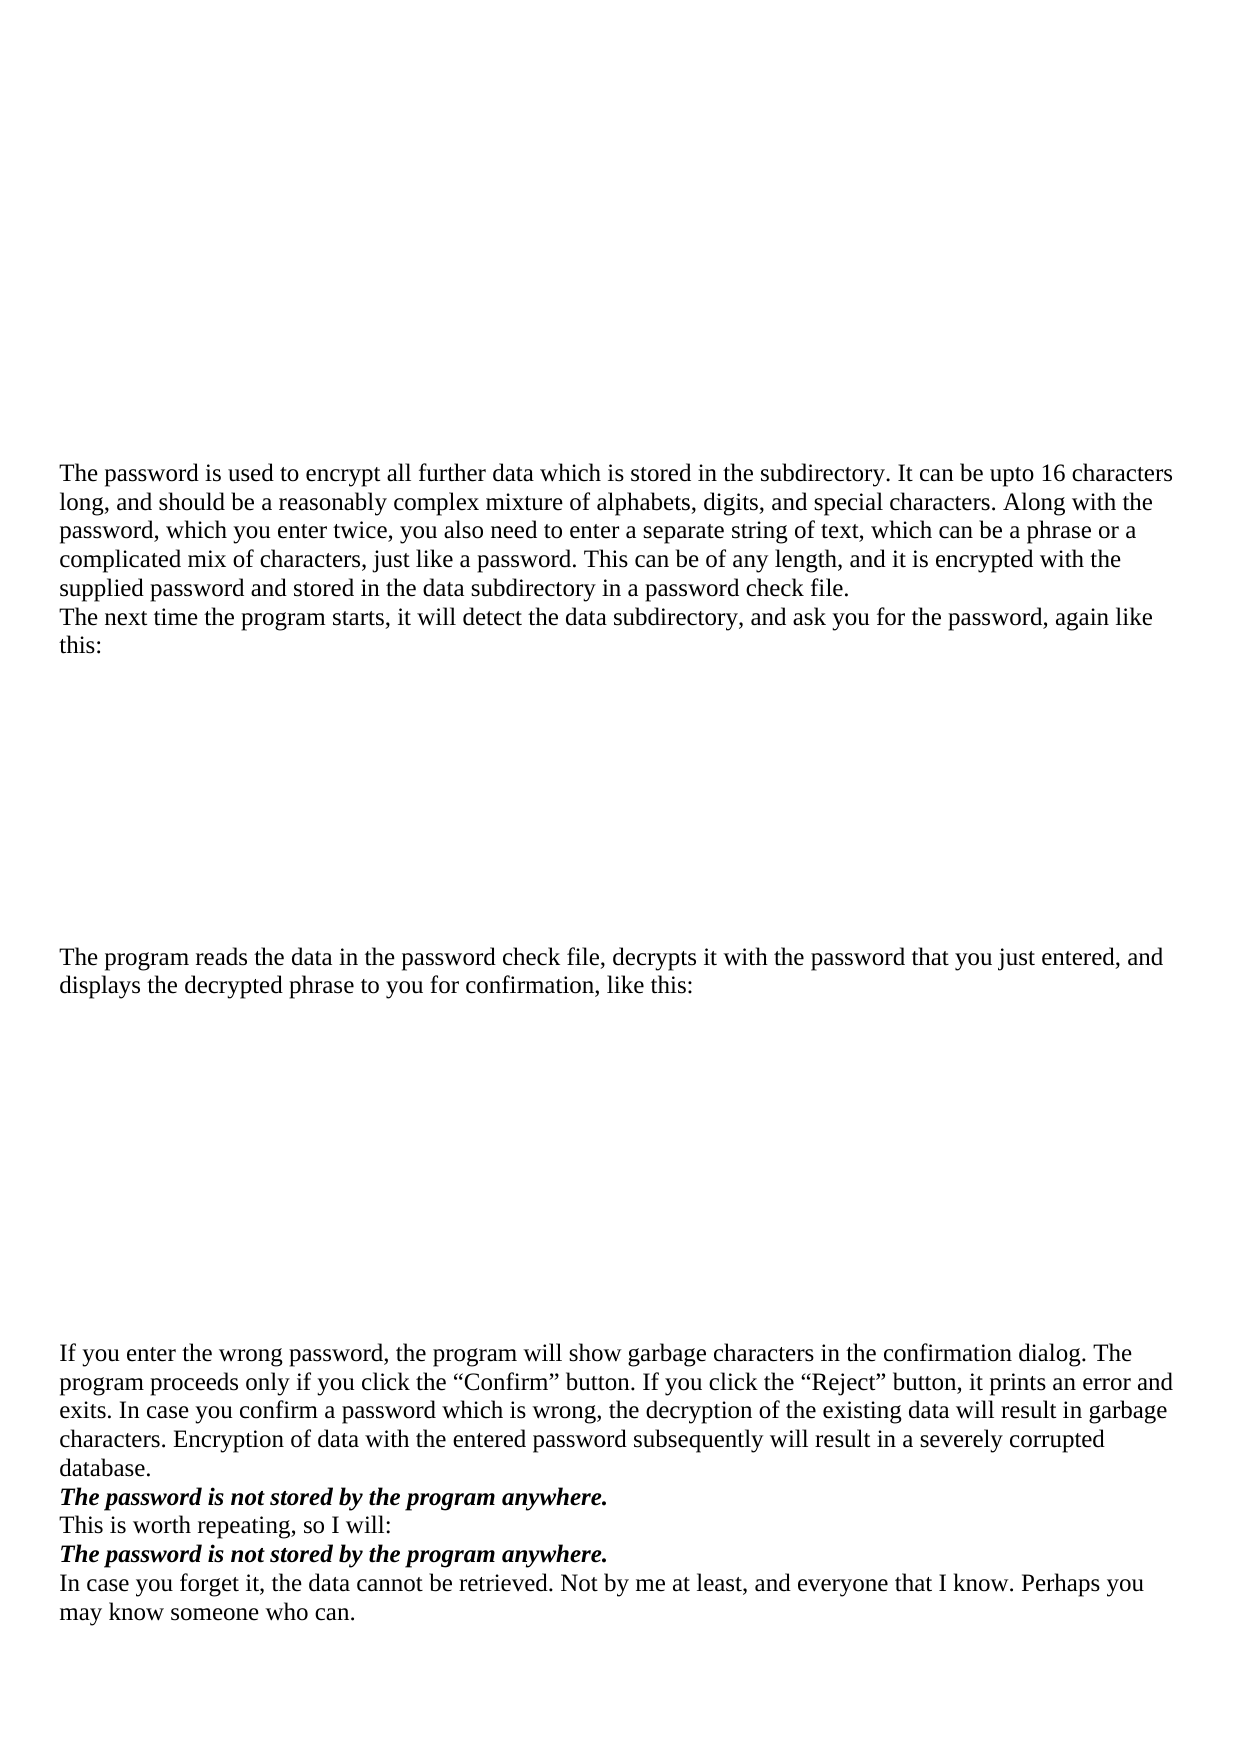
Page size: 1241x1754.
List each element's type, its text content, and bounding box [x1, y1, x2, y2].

text This is worth repeating, so I will: [59, 1511, 1181, 1539]
text The program reads the data in the password check file, decrypts it with the password that you just entered, and displays the decrypted phrase to you for confirmation, like this: [59, 942, 1181, 999]
text The password is not stored by the program anywhere. [59, 1482, 1181, 1511]
text If you enter the wrong password, the program will show garbage characters in the confirmation dialog. The program proceeds only if you click the “Confirm” button. If you click the “Reject” button, it prints an error and exits. In case you confirm a password which is wrong, the decryption of the existing data will result in garbage characters. Encryption of data with the entered password subsequently will result in a severely corrupted database. [59, 1338, 1181, 1482]
text The password is used to encrypt all further data which is stored in the subdirectory. It can be upto 16 characters long, and should be a reasonably complex mixture of alphabets, digits, and special characters. Along with the password, which you enter twice, you also need to enter a separate string of text, which can be a phrase or a complicated mix of characters, just like a password. This can be of any length, and it is encrypted with the supplied password and stored in the data subdirectory in a password check file. [59, 458, 1181, 602]
text The next time the program starts, it will detect the data subdirectory, and ask you for the password, again like this: [59, 602, 1181, 659]
text In case you forget it, the data cannot be retrieved. Not by me at least, and everyone that I know. Perhaps you may know someone who can. [59, 1568, 1181, 1626]
text The password is not stored by the program anywhere. [59, 1539, 1181, 1568]
